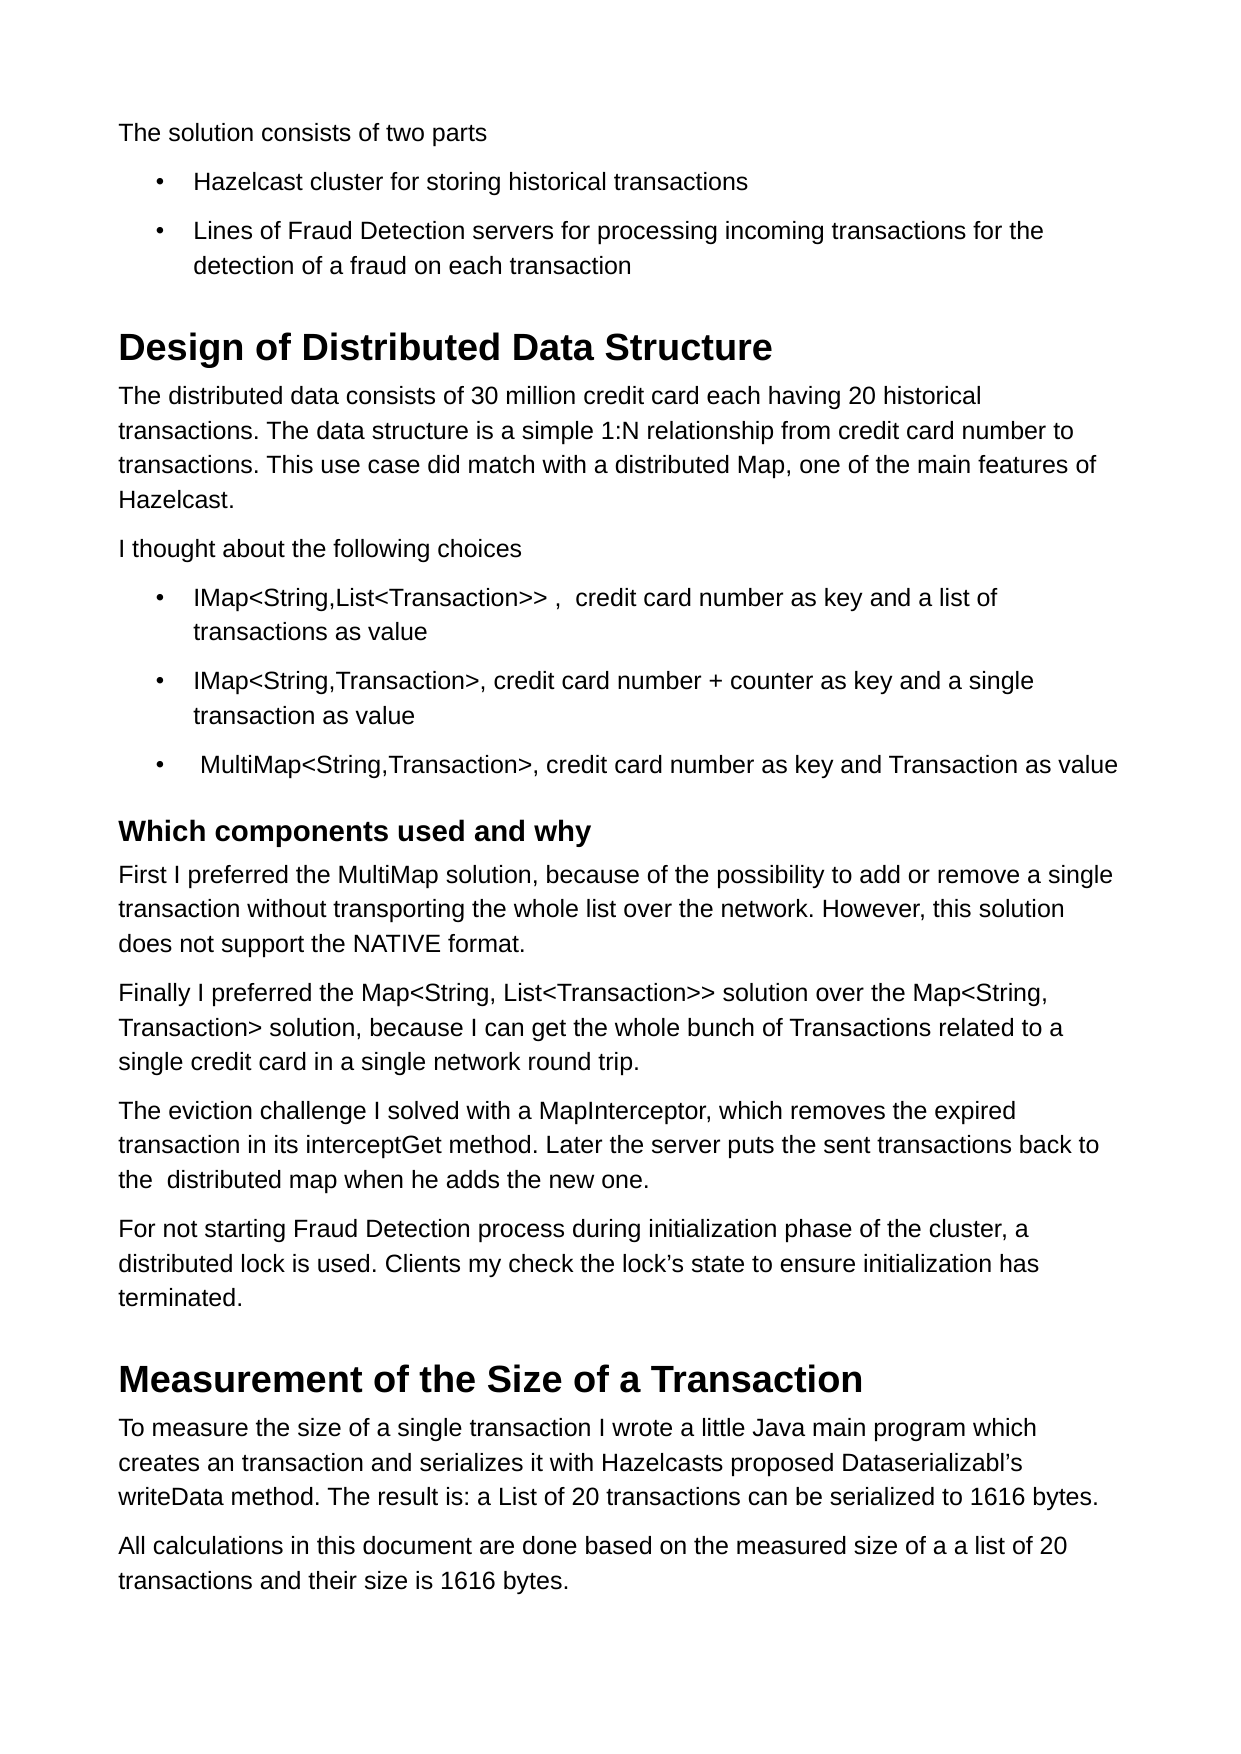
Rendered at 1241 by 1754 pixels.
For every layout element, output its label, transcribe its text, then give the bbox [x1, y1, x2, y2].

text For not starting Fraud Detection process during initialization phase of the cluster, a distributed lock is used. Clients my check the lock’s state to ensure initialization has terminated. [118, 1214, 1122, 1312]
list Lines of Fraud Detection servers for processing incoming transactions for the detection of a fraud on each transaction [156, 216, 1122, 280]
list IMap<String,List<Transaction>> , credit card number as key and a list of transactions as value [156, 583, 1122, 646]
list Hazelcast cluster for storing historical transactions [156, 167, 1122, 196]
list IMap<String,Transaction>, credit card number + counter as key and a single transaction as value [156, 666, 1122, 730]
text The eviction challenge I solved with a MapInterceptor, which removes the expired transaction in its interceptGet method. Later the server puts the sent transactions back to the distributed map when he adds the new one. [118, 1096, 1122, 1194]
subtitle Design of Distributed Data Structure [118, 325, 1122, 369]
text The distributed data consists of 30 million credit card each having 20 historical transactions. The data structure is a simple 1:N relationship from credit card number to transactions. This use case did match with a distributed Map, one of the main features of Hazelcast. [118, 381, 1122, 513]
text I thought about the following choices [118, 534, 1122, 562]
subtitle Measurement of the Size of a Transaction [118, 1357, 1122, 1401]
text First I preferred the MultiMap solution, because of the possibility to add or remove a single transaction without transporting the whole list over the network. However, this solution does not support the NATIVE format. [118, 860, 1122, 958]
text The solution consists of two parts [118, 118, 1122, 147]
text Finally I preferred the Map<String, List<Transaction>> solution over the Map<String, Transaction> solution, because I can get the whole bunch of Transactions related to a single credit card in a single network round trip. [118, 978, 1122, 1076]
text All calculations in this document are done based on the measured size of a a list of 20 transactions and their size is 1616 bytes. [118, 1531, 1122, 1594]
list MultiMap<String,Transaction>, credit card number as key and Transaction as value [156, 750, 1122, 779]
text To measure the size of a single transaction I wrote a little Java main program which creates an transaction and serializes it with Hazelcasts proposed Dataserializabl’s writeData method. The result is: a List of 20 transactions can be serialized to 1616 bytes. [118, 1413, 1122, 1511]
subtitle Which components used and why [118, 814, 1122, 847]
